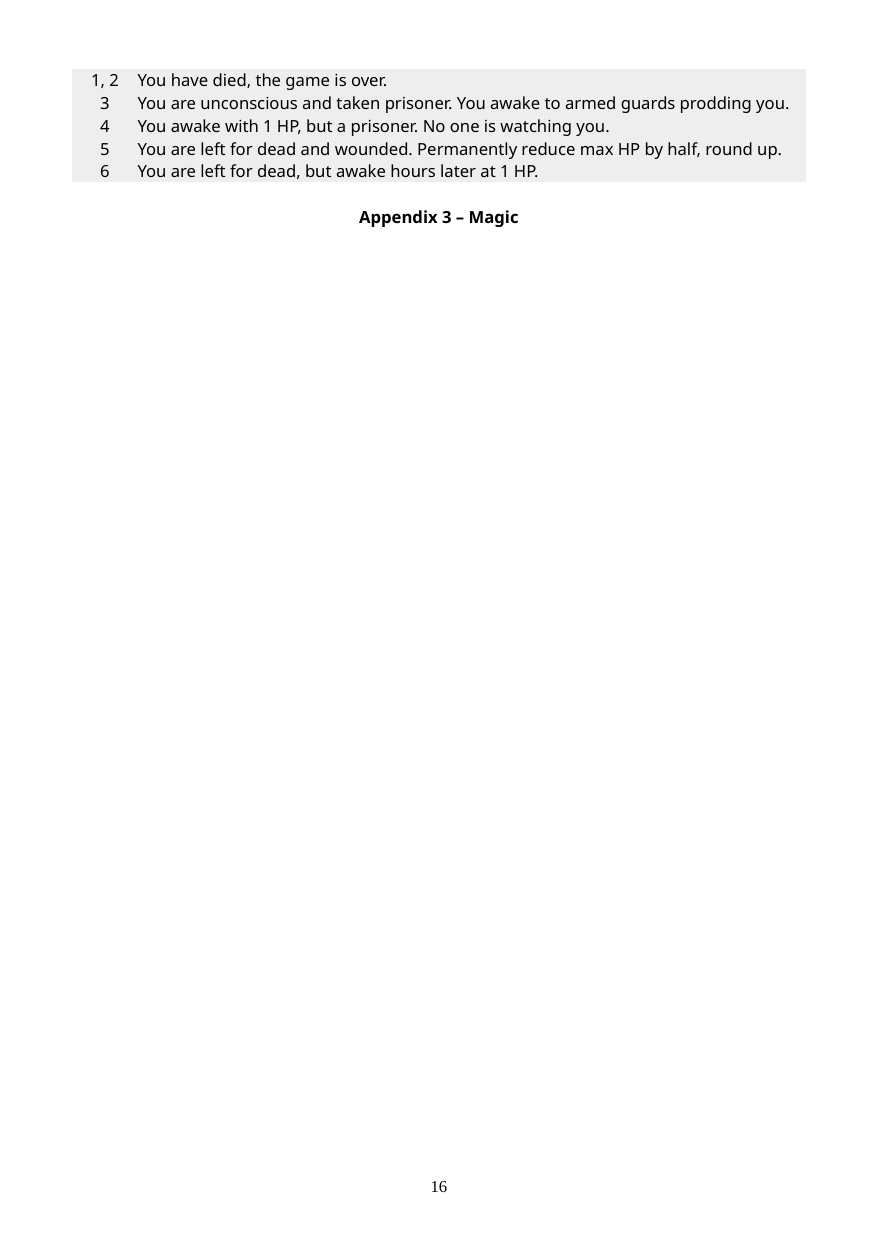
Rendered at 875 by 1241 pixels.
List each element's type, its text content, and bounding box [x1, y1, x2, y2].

table_cell 1, 2 [72, 69, 137, 92]
table_cell 4 [72, 114, 137, 137]
table_cell 3 [72, 92, 137, 114]
table_cell You are left for dead and wounded. Permanently reduce max HP by half, round up. [137, 137, 806, 160]
text Appendix 3 – Magic [72, 205, 806, 228]
table_cell You are left for dead, but awake hours later at 1 HP. [137, 160, 806, 182]
table_cell You have died, the game is over. [137, 69, 806, 92]
table_cell 5 [72, 137, 137, 160]
table_cell You are unconscious and taken prisoner. You awake to armed guards prodding you. [137, 92, 806, 114]
table_cell 6 [72, 160, 137, 182]
table_cell You awake with 1 HP, but a prisoner. No one is watching you. [137, 114, 806, 137]
